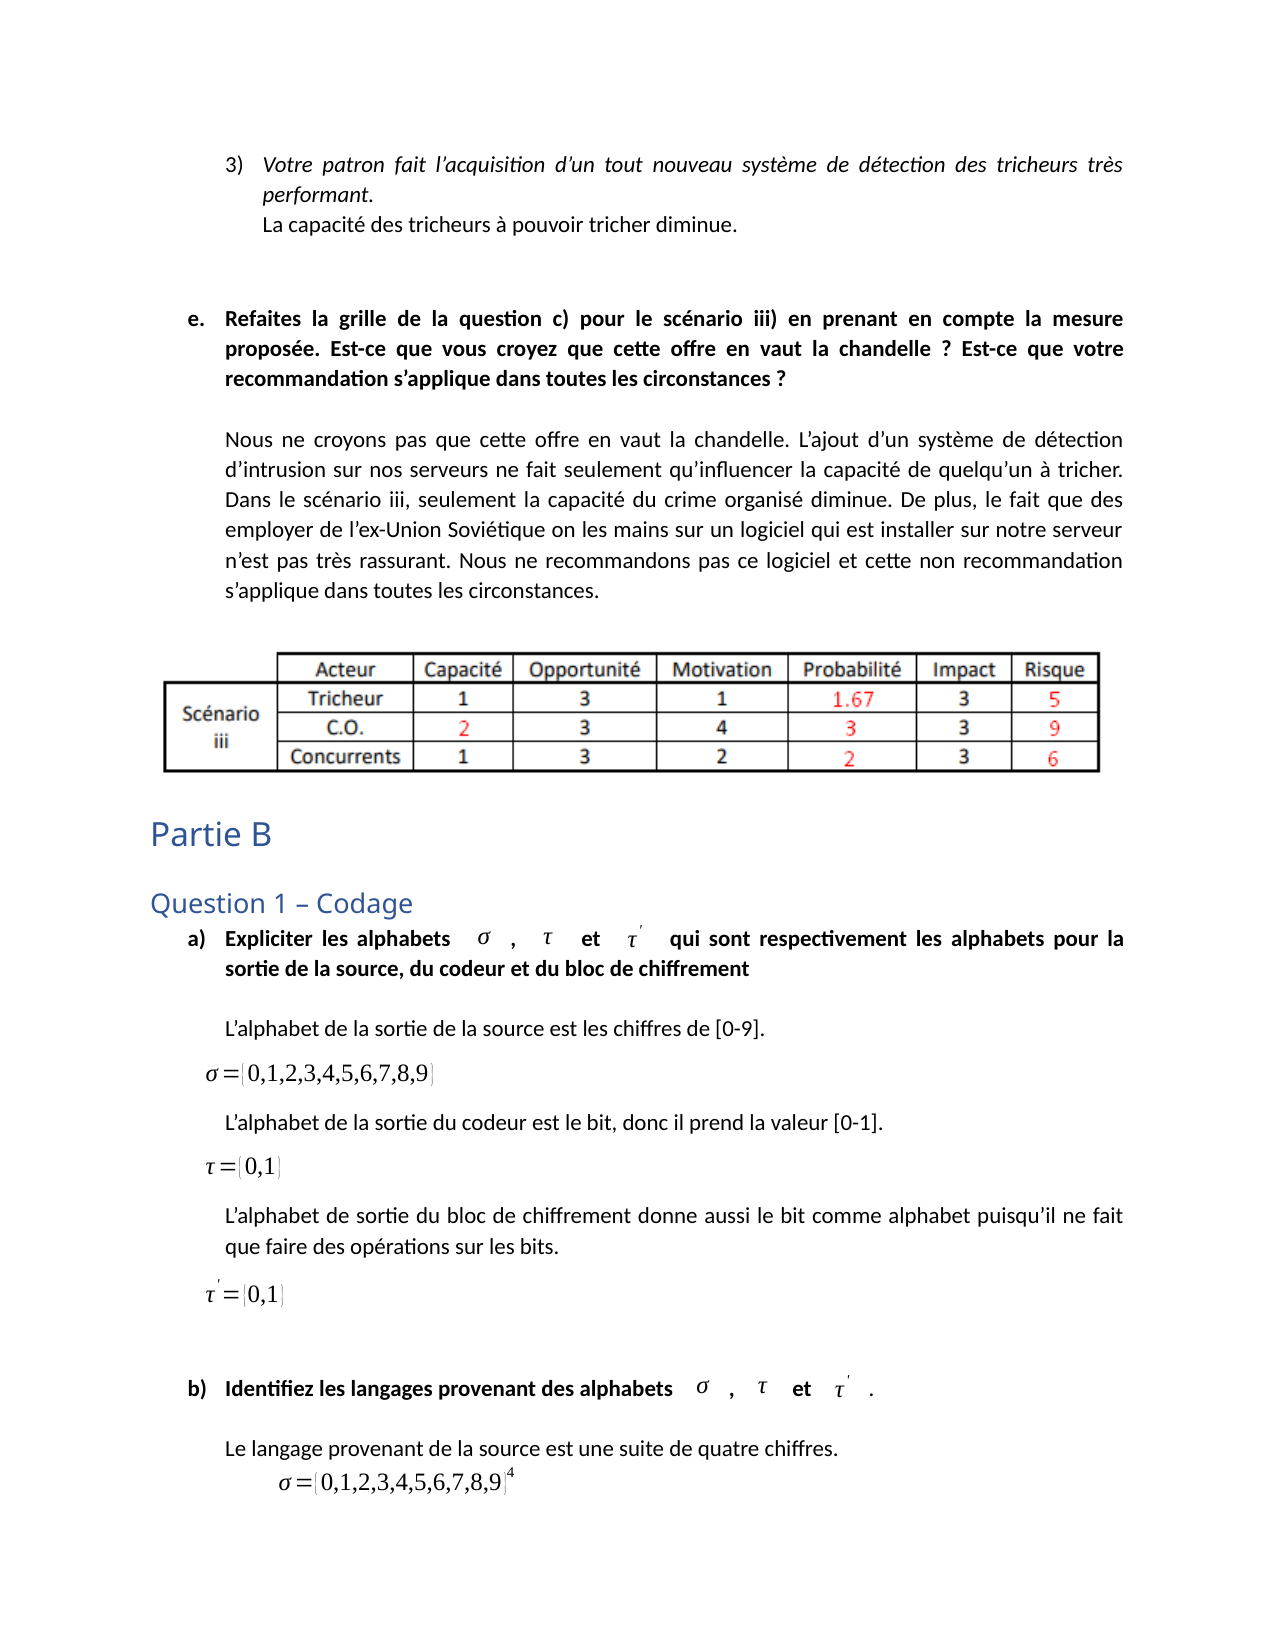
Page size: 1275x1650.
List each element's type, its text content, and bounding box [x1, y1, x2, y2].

list Expliciter les alphabets , et qui sont respectivement les alphabets pour la sortie de la source, du codeur et du bloc de chiffrement [187, 924, 1125, 982]
list Refaites la grille de la question c) pour le scénario iii) en prenant en compte la mesure proposée. Est-ce que vous croyez que cette offre en vaut la chandelle ? Est-ce que votre recommandation s’applique dans toutes les circonstances ? [187, 304, 1125, 393]
list Identifiez les langages provenant des alphabets , et . [187, 1374, 1125, 1402]
list L’alphabet de la sortie de la source est les chiffres de [0-9]. [225, 1014, 1125, 1042]
subtitle Partie B [150, 788, 1125, 856]
text L’alphabet de la sortie du codeur est le bit, donc il prend la valeur [0-1]. [187, 1108, 1125, 1136]
list La capacité des tricheurs à pouvoir tricher diminue. [262, 210, 1125, 238]
text L’alphabet de sortie du bloc de chiffrement donne aussi le bit comme alphabet puisqu’il ne fait que faire des opérations sur les bits. [225, 1202, 1125, 1260]
list Le langage provenant de la source est une suite de quatre chiffres. [225, 1434, 1125, 1462]
list Votre patron fait l’acquisition d’un tout nouveau système de détection des tricheurs très performant. [225, 150, 1125, 208]
subtitle Question 1 – Codage [150, 884, 1125, 921]
list Nous ne croyons pas que cette offre en vaut la chandelle. L’ajout d’un système de détection d’intrusion sur nos serveurs ne fait seulement qu’influencer la capacité de quelqu’un à tricher. Dans le scénario iii, seulement la capacité du crime organisé diminue. De plus, le fait que des employer de l’ex-Union Soviétique on les mains sur un logiciel qui est installer sur notre serveur n’est pas très rassurant. Nous ne recommandons pas ce logiciel et cette non recommandation s’applique dans toutes les circonstances. [225, 425, 1125, 604]
picture [150, 634, 1125, 788]
